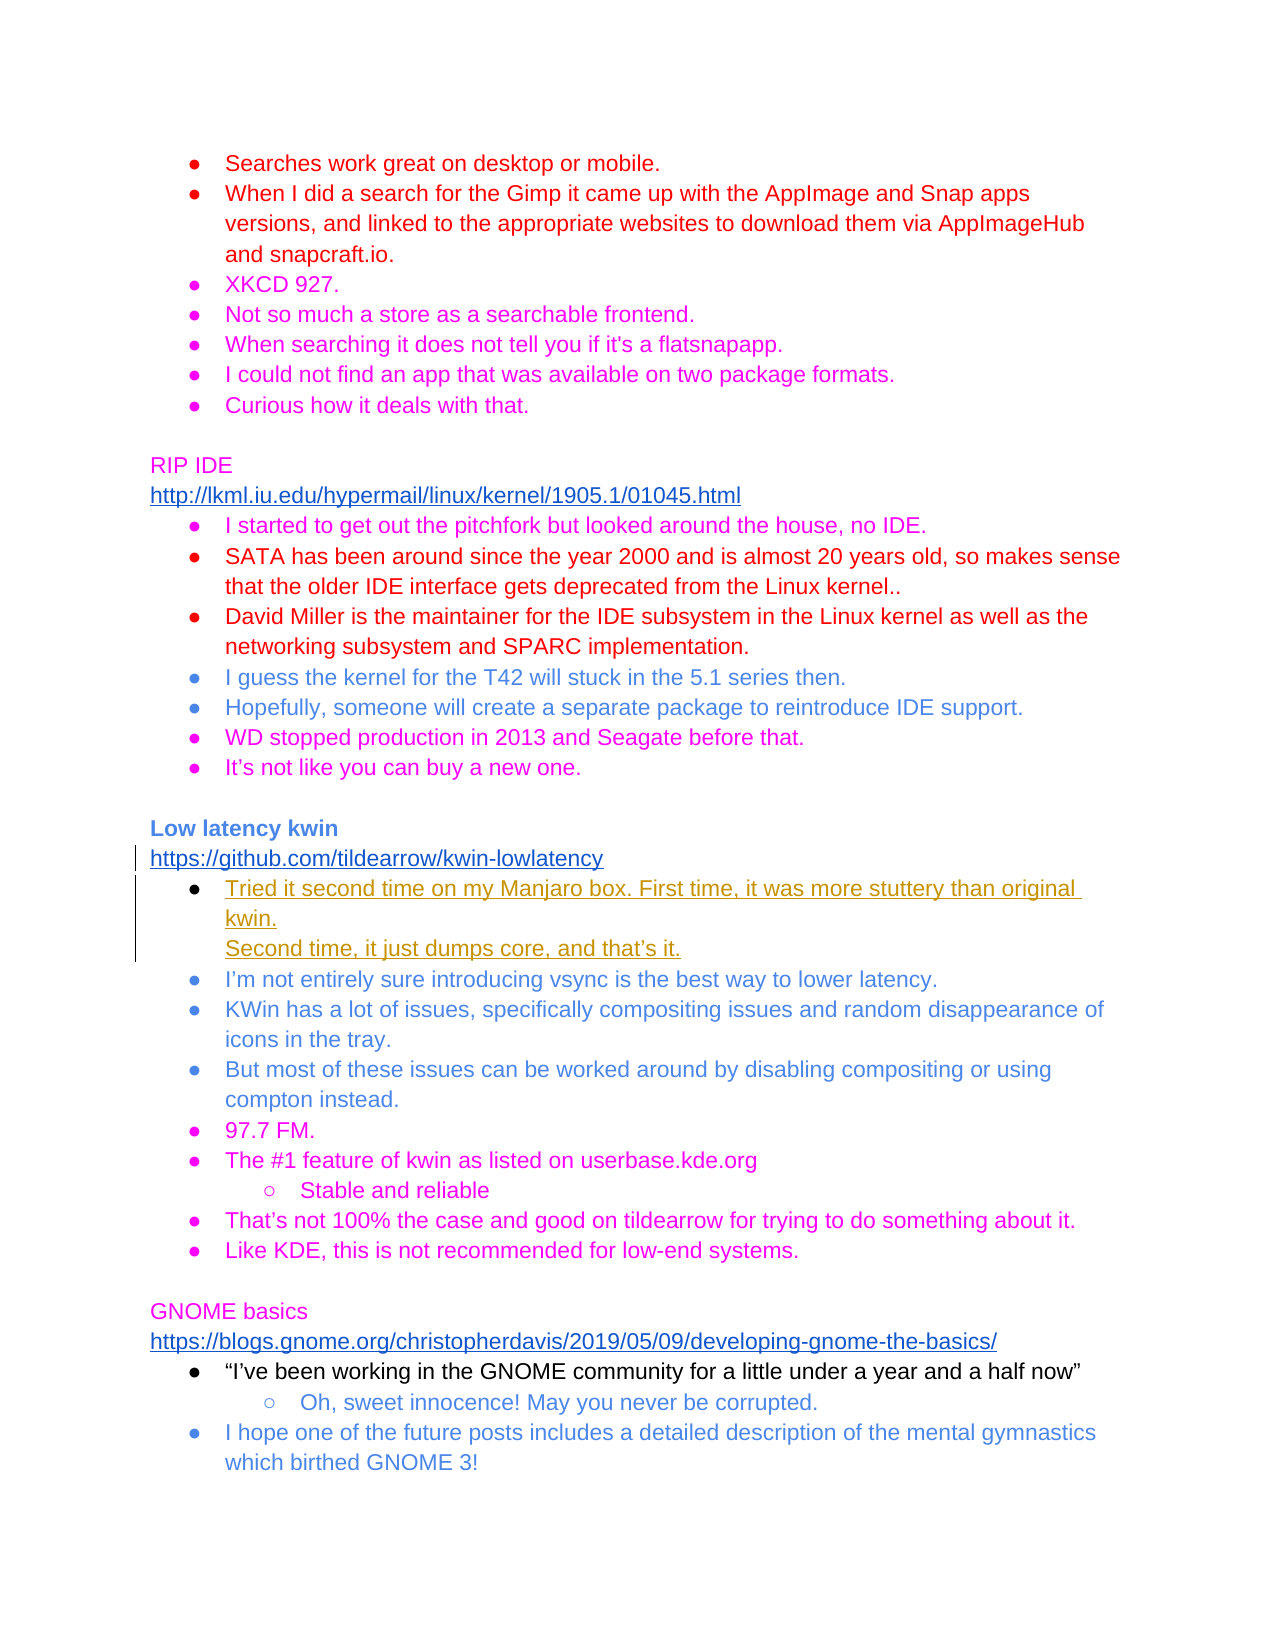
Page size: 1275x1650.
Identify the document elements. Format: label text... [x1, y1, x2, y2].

list Not so much a store as a searchable frontend. [187, 301, 1125, 327]
list Hopefully, someone will create a separate package to reintroduce IDE support. [187, 694, 1125, 720]
list Curious how it deals with that. [187, 392, 1125, 418]
text RIP IDE [150, 452, 1125, 478]
list Tried it second time on my Manjaro box. First time, it was more stuttery than original kwin. Second time, it just dumps core, and that’s it. [187, 875, 1125, 962]
list When searching it does not tell you if it's a flatsnapapp. [187, 331, 1125, 358]
list Like KDE, this is not recommended for low-end systems. [187, 1237, 1125, 1264]
list It’s not like you can buy a new one. [187, 754, 1125, 781]
list “I’ve been working in the GNOME community for a little under a year and a half now” [187, 1358, 1125, 1385]
text https://blogs.gnome.org/christopherdavis/2019/05/09/developing-gnome-the-basics/ [150, 1328, 1125, 1354]
list I started to get out the pitchfork but looked around the house, no IDE. [187, 512, 1125, 539]
list SATA has been around since the year 2000 and is almost 20 years old, so makes sense that the older IDE interface gets deprecated from the Linux kernel.. [187, 543, 1125, 599]
list I hope one of the future posts includes a detailed description of the mental gymnastics which birthed GNOME 3! [187, 1419, 1125, 1475]
list But most of these issues can be worked around by disabling compositing or using compton instead. [187, 1056, 1125, 1113]
list KWin has a lot of issues, specifically compositing issues and random disappearance of icons in the tray. [187, 996, 1125, 1052]
list XKCD 927. [187, 271, 1125, 297]
list When I did a search for the Gimp it came up with the AppImage and Snap apps versions, and linked to the appropriate websites to download them via AppImageHub and snapcraft.io. [187, 180, 1125, 267]
list WD stopped production in 2013 and Seagate before that. [187, 724, 1125, 750]
list Oh, sweet innocence! May you never be corrupted. [262, 1388, 1125, 1415]
list I guess the kernel for the T42 will stuck in the 5.1 series then. [187, 663, 1125, 690]
list Searches work great on desktop or mobile. [187, 150, 1125, 176]
list I’m not entirely sure introducing vsync is the best way to lower latency. [187, 966, 1125, 992]
text GNOME basics [150, 1298, 1125, 1324]
list That’s not 100% the case and good on tildearrow for trying to do something about it. [187, 1207, 1125, 1234]
text http://lkml.iu.edu/hypermail/linux/kernel/1905.1/01045.html [150, 482, 1125, 509]
list The #1 feature of kwin as listed on userbase.kde.org [187, 1147, 1125, 1173]
list 97.7 FM. [187, 1117, 1125, 1143]
list I could not find an app that was available on two package formats. [187, 361, 1125, 388]
list David Miller is the maintainer for the IDE subsystem in the Linux kernel as well as the networking subsystem and SPARC implementation. [187, 603, 1125, 660]
text https://github.com/tildearrow/kwin-lowlatency [150, 845, 1125, 871]
list Stable and reliable [262, 1177, 1125, 1203]
text Low latency kwin [150, 814, 1125, 841]
